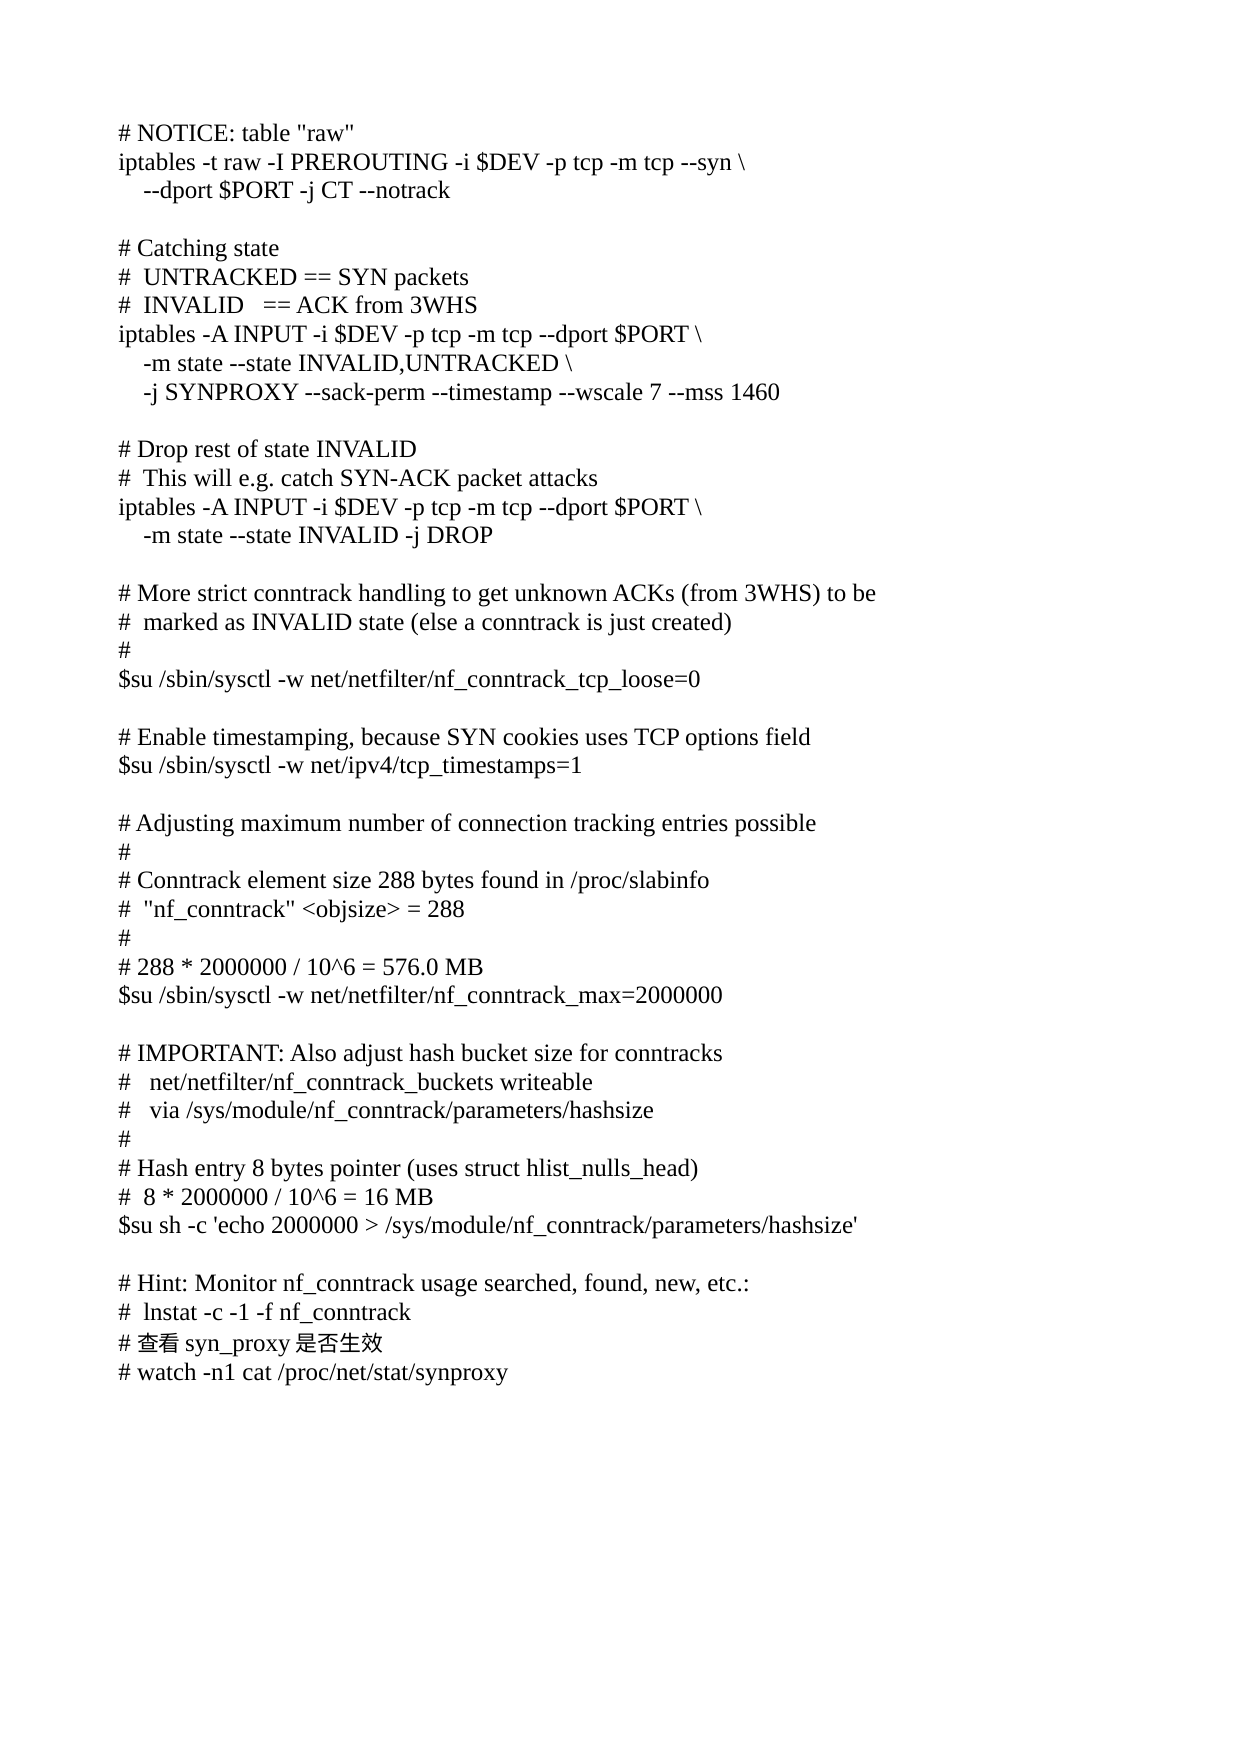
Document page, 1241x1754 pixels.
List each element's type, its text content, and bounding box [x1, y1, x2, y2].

text $su sh -c 'echo 2000000 > /sys/module/nf_conntrack/parameters/hashsize' [118, 1211, 1122, 1239]
text # net/netfilter/nf_conntrack_buckets writeable [118, 1067, 1122, 1096]
text # This will e.g. catch SYN-ACK packet attacks [118, 463, 1122, 492]
text # marked as INVALID state (else a conntrack is just created) [118, 607, 1122, 636]
text # lnstat -c -1 -f nf_conntrack [118, 1297, 1122, 1326]
text # watch -n1 cat /proc/net/stat/synproxy [118, 1357, 1122, 1386]
text # [118, 1124, 1122, 1153]
text # Catching state [118, 233, 1122, 262]
text iptables -A INPUT -i $DEV -p tcp -m tcp --dport $PORT \ [118, 319, 1122, 348]
text # NOTICE: table "raw" [118, 118, 1122, 147]
text $su /sbin/sysctl -w net/netfilter/nf_conntrack_tcp_loose=0 [118, 664, 1122, 693]
text # Hint: Monitor nf_conntrack usage searched, found, new, etc.: [118, 1268, 1122, 1297]
text -j SYNPROXY --sack-perm --timestamp --wscale 7 --mss 1460 [118, 377, 1122, 406]
text # [118, 923, 1122, 952]
text # [118, 837, 1122, 866]
text # Conntrack element size 288 bytes found in /proc/slabinfo [118, 866, 1122, 894]
text iptables -A INPUT -i $DEV -p tcp -m tcp --dport $PORT \ [118, 492, 1122, 521]
text # 查看syn_proxy是否生效 [118, 1326, 1122, 1357]
text # UNTRACKED == SYN packets [118, 262, 1122, 291]
text # via /sys/module/nf_conntrack/parameters/hashsize [118, 1096, 1122, 1124]
text # Enable timestamping, because SYN cookies uses TCP options field [118, 722, 1122, 751]
text -m state --state INVALID -j DROP [118, 521, 1122, 549]
text # IMPORTANT: Also adjust hash bucket size for conntracks [118, 1038, 1122, 1067]
text # 8 * 2000000 / 10^6 = 16 MB [118, 1182, 1122, 1211]
text # Drop rest of state INVALID [118, 434, 1122, 463]
text # INVALID == ACK from 3WHS [118, 291, 1122, 319]
text --dport $PORT -j CT --notrack [118, 176, 1122, 204]
text # 288 * 2000000 / 10^6 = 576.0 MB [118, 952, 1122, 981]
text # Adjusting maximum number of connection tracking entries possible [118, 808, 1122, 837]
text # More strict conntrack handling to get unknown ACKs (from 3WHS) to be [118, 578, 1122, 607]
text iptables -t raw -I PREROUTING -i $DEV -p tcp -m tcp --syn \ [118, 147, 1122, 176]
text $su /sbin/sysctl -w net/netfilter/nf_conntrack_max=2000000 [118, 981, 1122, 1009]
text # Hash entry 8 bytes pointer (uses struct hlist_nulls_head) [118, 1153, 1122, 1182]
text $su /sbin/sysctl -w net/ipv4/tcp_timestamps=1 [118, 751, 1122, 779]
text # [118, 636, 1122, 664]
text -m state --state INVALID,UNTRACKED \ [118, 348, 1122, 377]
text # "nf_conntrack" <objsize> = 288 [118, 894, 1122, 923]
